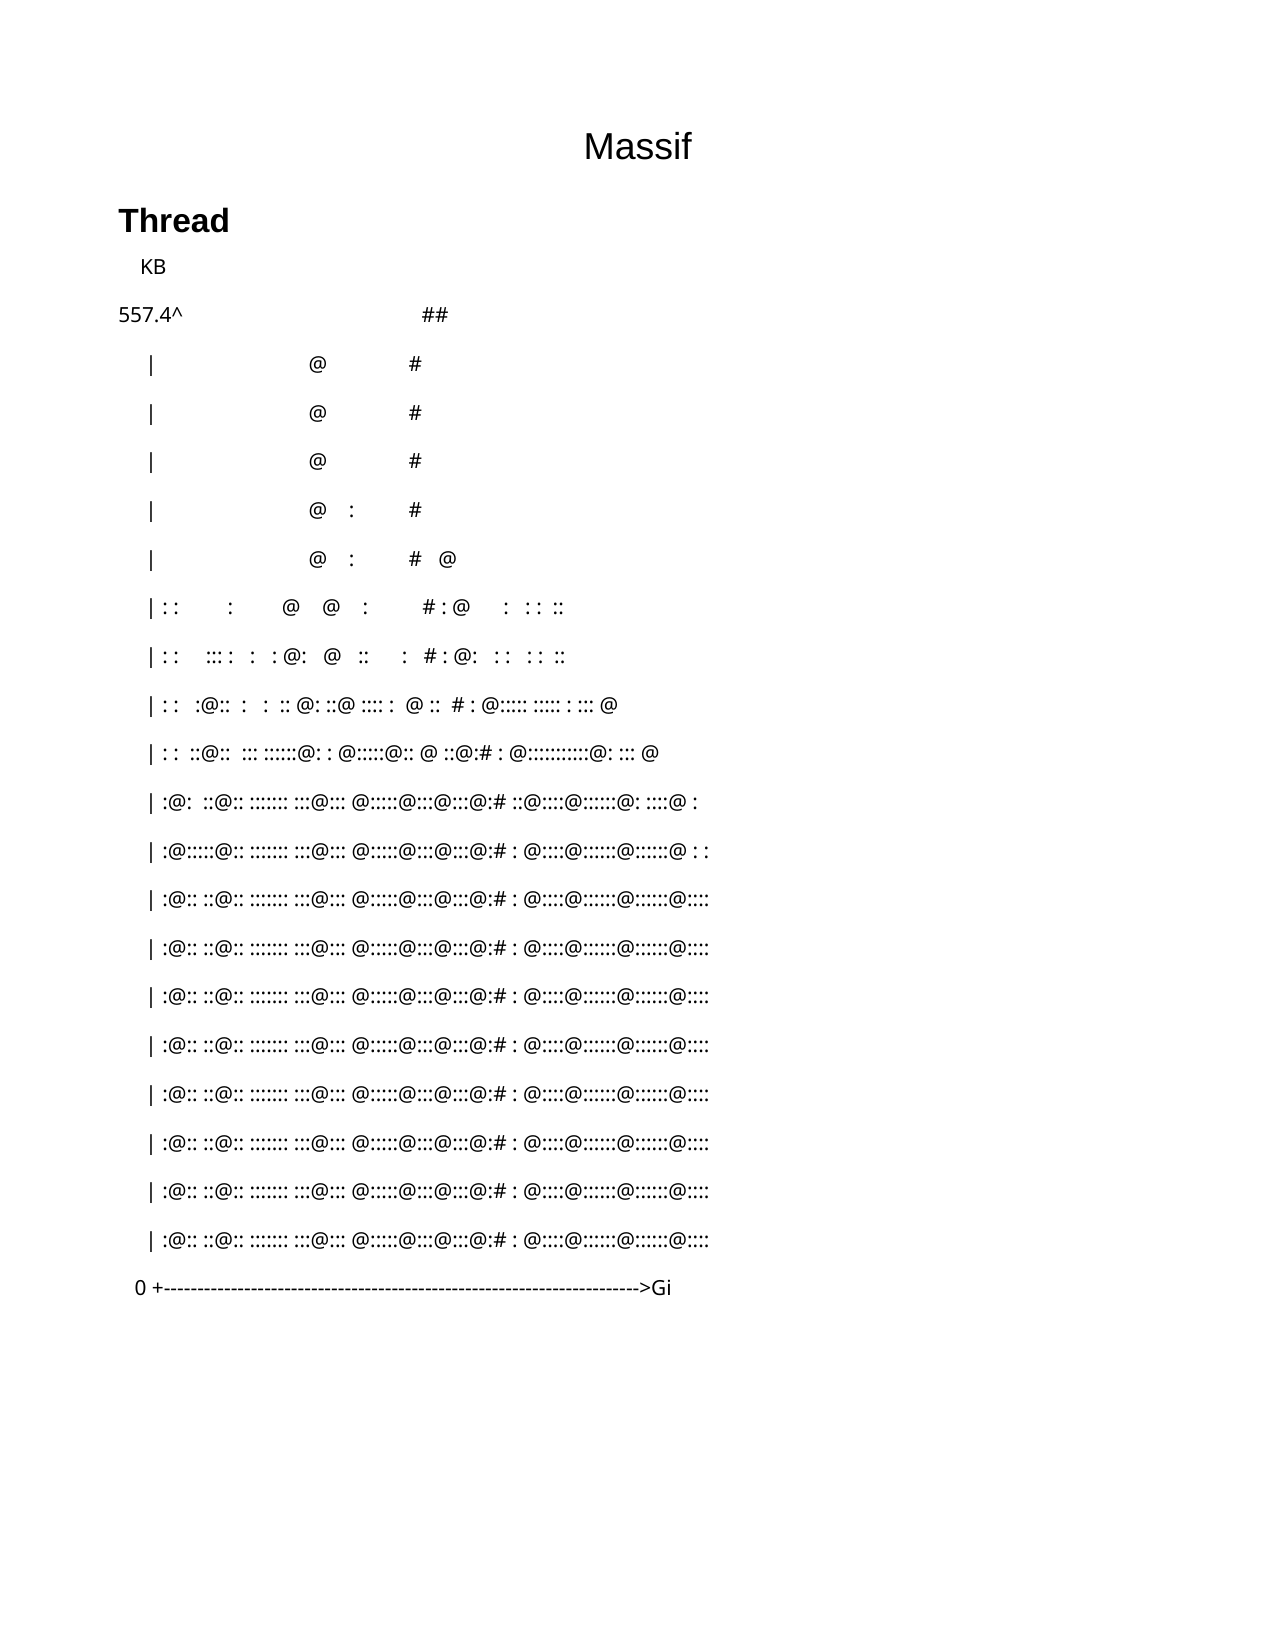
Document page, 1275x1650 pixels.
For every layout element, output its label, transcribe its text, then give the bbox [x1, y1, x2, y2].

text | @ # [118, 447, 1157, 475]
text KB [118, 252, 1157, 280]
text | @ : # @ [118, 544, 1157, 572]
text | :@:: ::@:: ::::::: :::@::: @:::::@:::@:::@:# : @::::@::::::@::::::@:::: [118, 1176, 1157, 1205]
text 557.4^ ## [118, 301, 1157, 329]
text | : : ::: : : : @: @ :: : # : @: : : : : :: [118, 641, 1157, 669]
text | @ # [118, 349, 1157, 378]
text | @ # [118, 398, 1157, 426]
text | :@:: ::@:: ::::::: :::@::: @:::::@:::@:::@:# : @::::@::::::@::::::@:::: [118, 1030, 1157, 1059]
text | : : : @ @ : # : @ : : : :: [118, 592, 1157, 621]
text | : : ::@:: ::: ::::::@: : @:::::@:: @ ::@:# : @:::::::::::@: ::: @ [118, 738, 1157, 767]
text | :@:: ::@:: ::::::: :::@::: @:::::@:::@:::@:# : @::::@::::::@::::::@:::: [118, 982, 1157, 1010]
text | :@: ::@:: ::::::: :::@::: @:::::@:::@:::@:# ::@::::@::::::@: ::::@ : [118, 787, 1157, 816]
subtitle Massif [118, 124, 1157, 167]
text | :@:::::@:: ::::::: :::@::: @:::::@:::@:::@:# : @::::@::::::@::::::@ : : [118, 836, 1157, 864]
text | : : :@:: : : :: @: ::@ :::: : @ :: # : @::::: ::::: : ::: @ [118, 690, 1157, 718]
text | :@:: ::@:: ::::::: :::@::: @:::::@:::@:::@:# : @::::@::::::@::::::@:::: [118, 933, 1157, 961]
subtitle Thread [118, 201, 1157, 239]
text | :@:: ::@:: ::::::: :::@::: @:::::@:::@:::@:# : @::::@::::::@::::::@:::: [118, 1079, 1157, 1107]
text | :@:: ::@:: ::::::: :::@::: @:::::@:::@:::@:# : @::::@::::::@::::::@:::: [118, 1225, 1157, 1253]
text | :@:: ::@:: ::::::: :::@::: @:::::@:::@:::@:# : @::::@::::::@::::::@:::: [118, 1128, 1157, 1156]
text 0 +----------------------------------------------------------------------->Gi [118, 1273, 1157, 1302]
text | @ : # [118, 495, 1157, 524]
text | :@:: ::@:: ::::::: :::@::: @:::::@:::@:::@:# : @::::@::::::@::::::@:::: [118, 884, 1157, 913]
